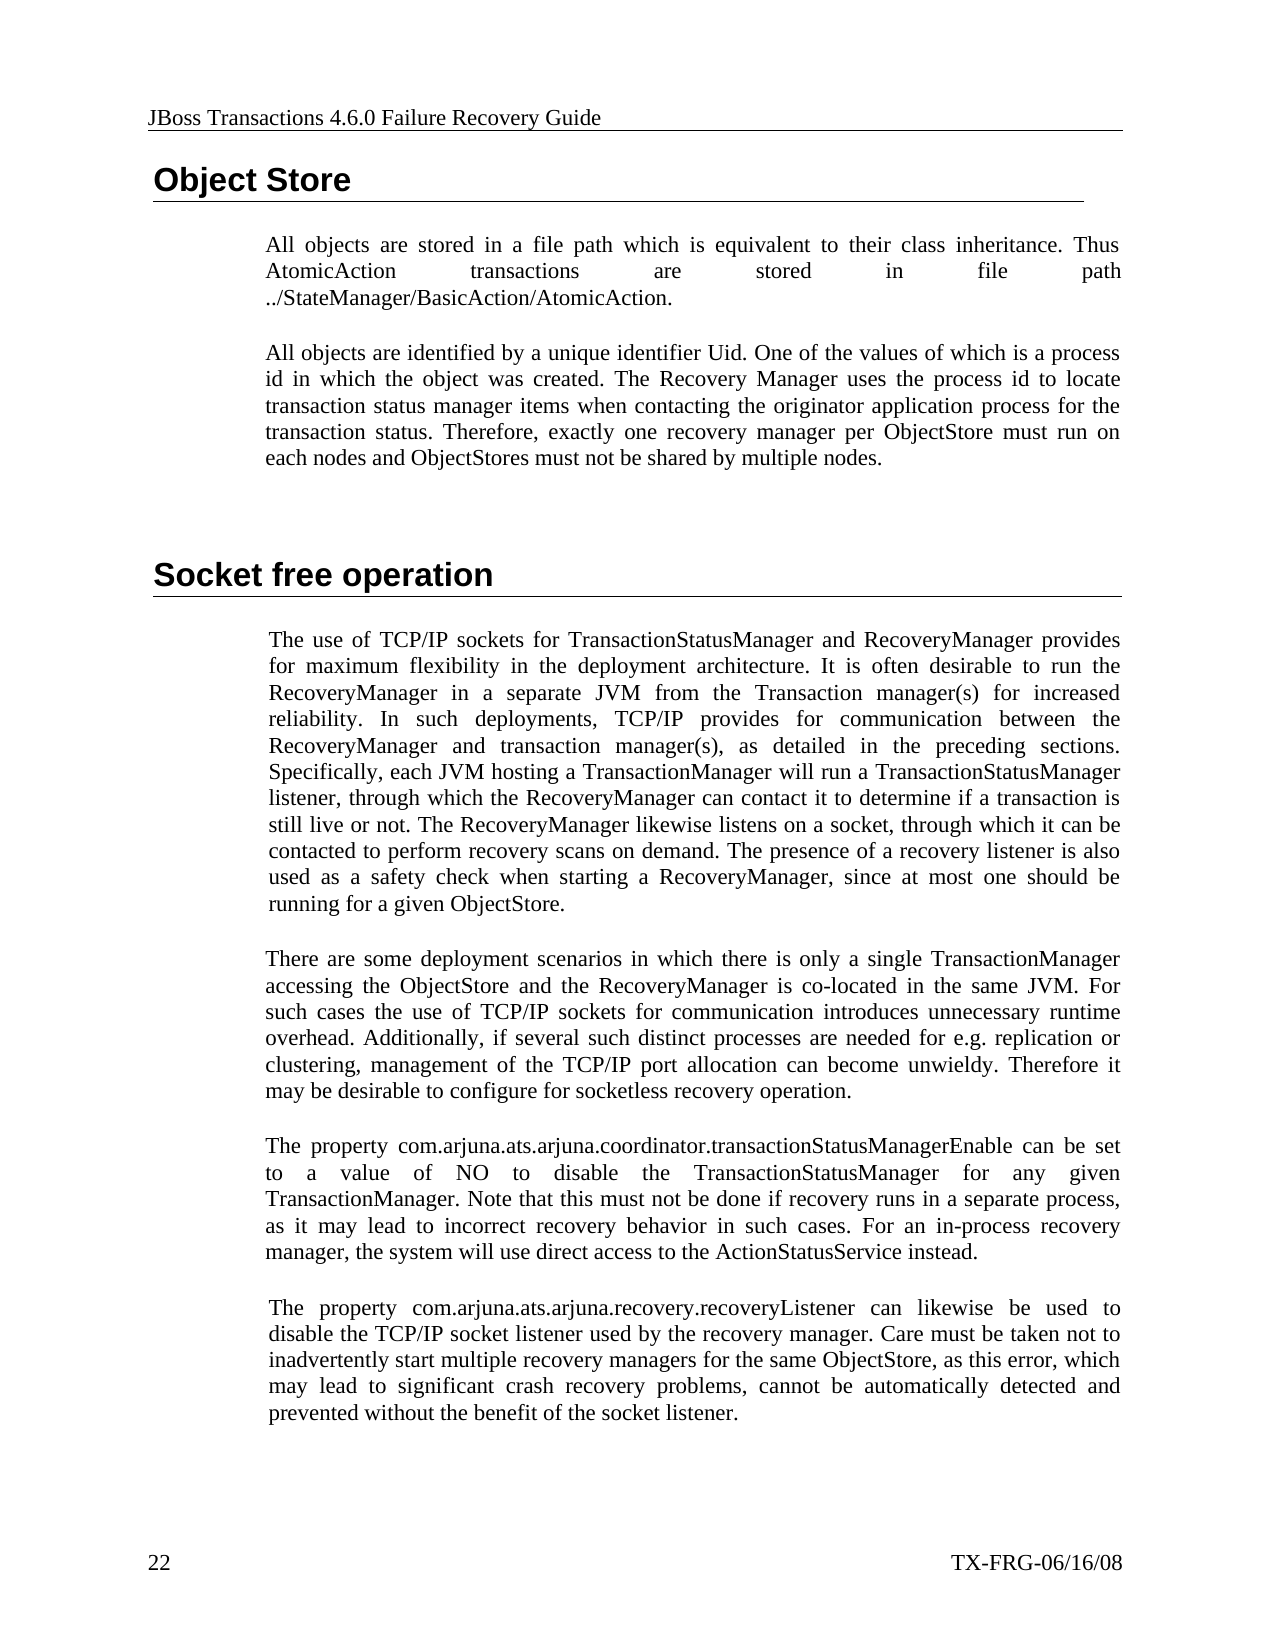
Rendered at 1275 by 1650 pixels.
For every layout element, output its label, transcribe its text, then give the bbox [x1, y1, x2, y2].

text All objects are stored in a file path which is equivalent to their class inheritance. Thus AtomicAction transactions are stored in file path ../StateManager/BasicAction/AtomicAction. [265, 231, 1122, 310]
text The property com.arjuna.ats.arjuna.recovery.recoveryListener can likewise be used to disable the TCP/IP socket listener used by the recovery manager. Care must be taken not to inadvertently start multiple recovery managers for the same ObjectStore, as this error, which may lead to significant crash recovery problems, cannot be automatically detected and prevented without the benefit of the socket listener. [268, 1293, 1122, 1425]
text All objects are identified by a unique identifier Uid. One of the values of which is a process id in which the object was created. The Recovery Manager uses the process id to locate transaction status manager items when contacting the originator application process for the transaction status. Therefore, exactly one recovery manager per ObjectStore must run on each nodes and ObjectStores must not be shared by multiple nodes. [265, 339, 1122, 471]
subtitle Socket free operation [153, 556, 1122, 596]
text The property com.arjuna.ats.arjuna.coordinator.transactionStatusManagerEnable can be set to a value of NO to disable the TransactionStatusManager for any given TransactionManager. Note that this must not be done if recovery runs in a separate process, as it may lead to incorrect recovery behavior in such cases. For an in-process recovery manager, the system will use direct access to the ActionStatusService instead. [265, 1133, 1122, 1264]
text The use of TCP/IP sockets for TransactionStatusManager and RecoveryManager provides for maximum flexibility in the deployment architecture. It is often desirable to run the RecoveryManager in a separate JVM from the Transaction manager(s) for increased reliability. In such deployments, TCP/IP provides for communication between the RecoveryManager and transaction manager(s), as detailed in the preceding sections. Specifically, each JVM hosting a TransactionManager will run a TransactionStatusManager listener, through which the RecoveryManager can contact it to determine if a transaction is still live or not. The RecoveryManager likewise listens on a socket, through which it can be contacted to perform recovery scans on demand. The presence of a recovery listener is also used as a safety check when starting a RecoveryManager, since at most one should be running for a given ObjectStore. [268, 626, 1122, 916]
text There are some deployment scenarios in which there is only a single TransactionManager accessing the ObjectStore and the RecoveryManager is co-located in the same JVM. For such cases the use of TCP/IP sockets for communication introduces unnecessary runtime overhead. Additionally, if several such distinct processes are needed for e.g. replication or clustering, management of the TCP/IP port allocation can become unwieldy. Therefore it may be desirable to configure for socketless recovery operation. [265, 945, 1122, 1103]
subtitle Object Store [153, 160, 1084, 201]
